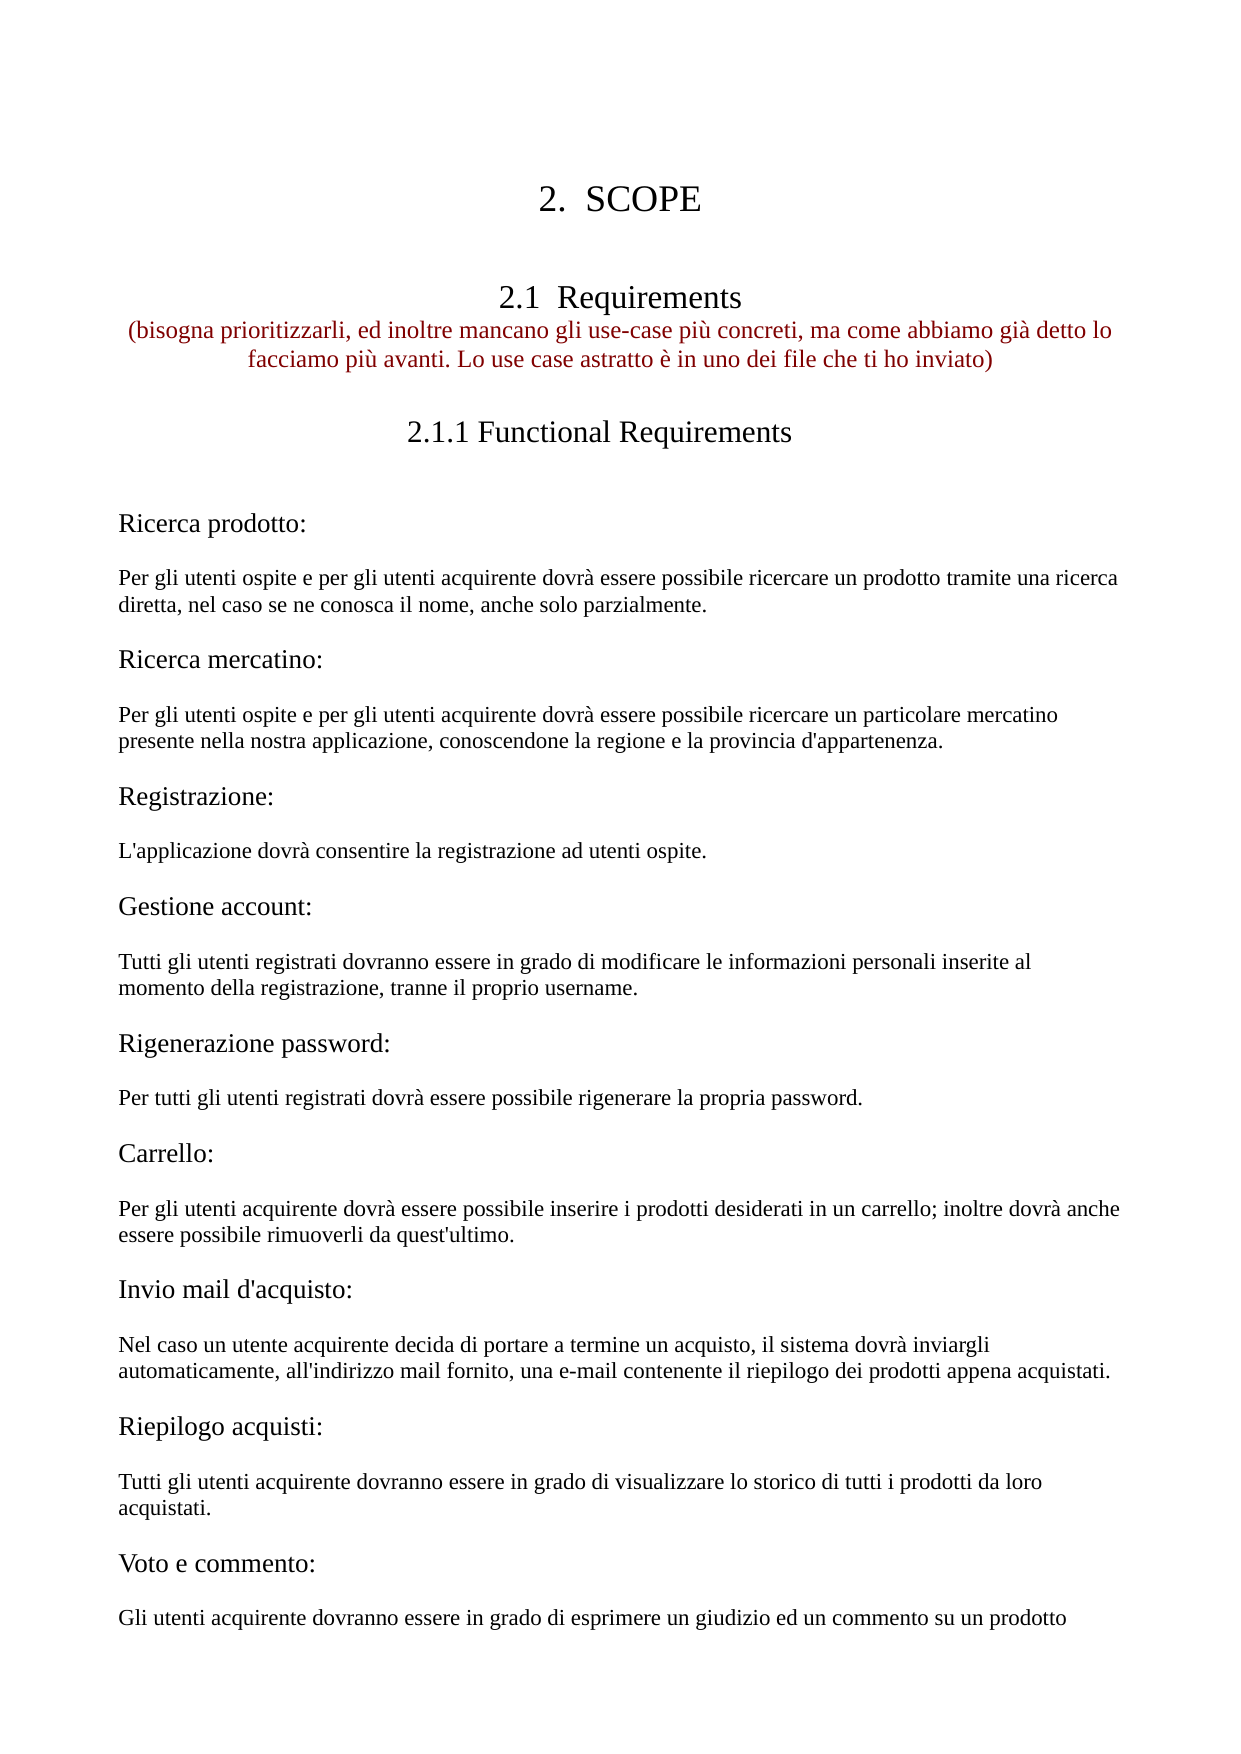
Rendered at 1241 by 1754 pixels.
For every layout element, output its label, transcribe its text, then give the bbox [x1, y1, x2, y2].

list 2.1.1 Functional Requirements [231, 411, 1122, 449]
text L'applicazione dovrà consentire la registrazione ad utenti ospite. [118, 838, 1122, 864]
text Per tutti gli utenti registrati dovrà essere possibile rigenerare la propria password. [118, 1084, 1122, 1111]
text Ricerca prodotto: [118, 507, 1122, 538]
text (bisogna prioritizzarli, ed inoltre mancano gli use-case più concreti, ma come abbiamo già detto lo facciamo più avanti. Lo use case astratto è in uno dei file che ti ho inviato) [118, 315, 1122, 373]
text Nel caso un utente acquirente decida di portare a termine un acquisto, il sistema dovrà inviargli automaticamente, all'indirizzo mail fornito, una e-mail contenente il riepilogo dei prodotti appena acquistati. [118, 1331, 1122, 1384]
text Per gli utenti ospite e per gli utenti acquirente dovrà essere possibile ricercare un prodotto tramite una ricerca diretta, nel caso se ne conosca il nome, anche solo parzialmente. [118, 564, 1122, 617]
text Rigenerazione password: [118, 1027, 1122, 1058]
text Tutti gli utenti registrati dovranno essere in grado di modificare le informazioni personali inserite al momento della registrazione, tranne il proprio username. [118, 948, 1122, 1001]
text Registrazione: [118, 780, 1122, 811]
text 2.1 Requirements [118, 277, 1122, 315]
text Gestione account: [118, 890, 1122, 921]
text Riepilogo acquisti: [118, 1410, 1122, 1441]
text 2. SCOPE [118, 176, 1122, 219]
text Tutti gli utenti acquirente dovranno essere in grado di visualizzare lo storico di tutti i prodotti da loro acquistati. [118, 1468, 1122, 1520]
text Gli utenti acquirente dovranno essere in grado di esprimere un giudizio ed un commento su un prodotto [118, 1604, 1122, 1631]
text Per gli utenti acquirente dovrà essere possibile inserire i prodotti desiderati in un carrello; inoltre dovrà anche essere possibile rimuoverli da quest'ultimo. [118, 1194, 1122, 1247]
text Ricerca mercatino: [118, 643, 1122, 675]
text Voto e commento: [118, 1547, 1122, 1578]
text Per gli utenti ospite e per gli utenti acquirente dovrà essere possibile ricercare un particolare mercatino presente nella nostra applicazione, conoscendone la regione e la provincia d'appartenenza. [118, 701, 1122, 754]
text Invio mail d'acquisto: [118, 1274, 1122, 1305]
text Carrello: [118, 1137, 1122, 1168]
